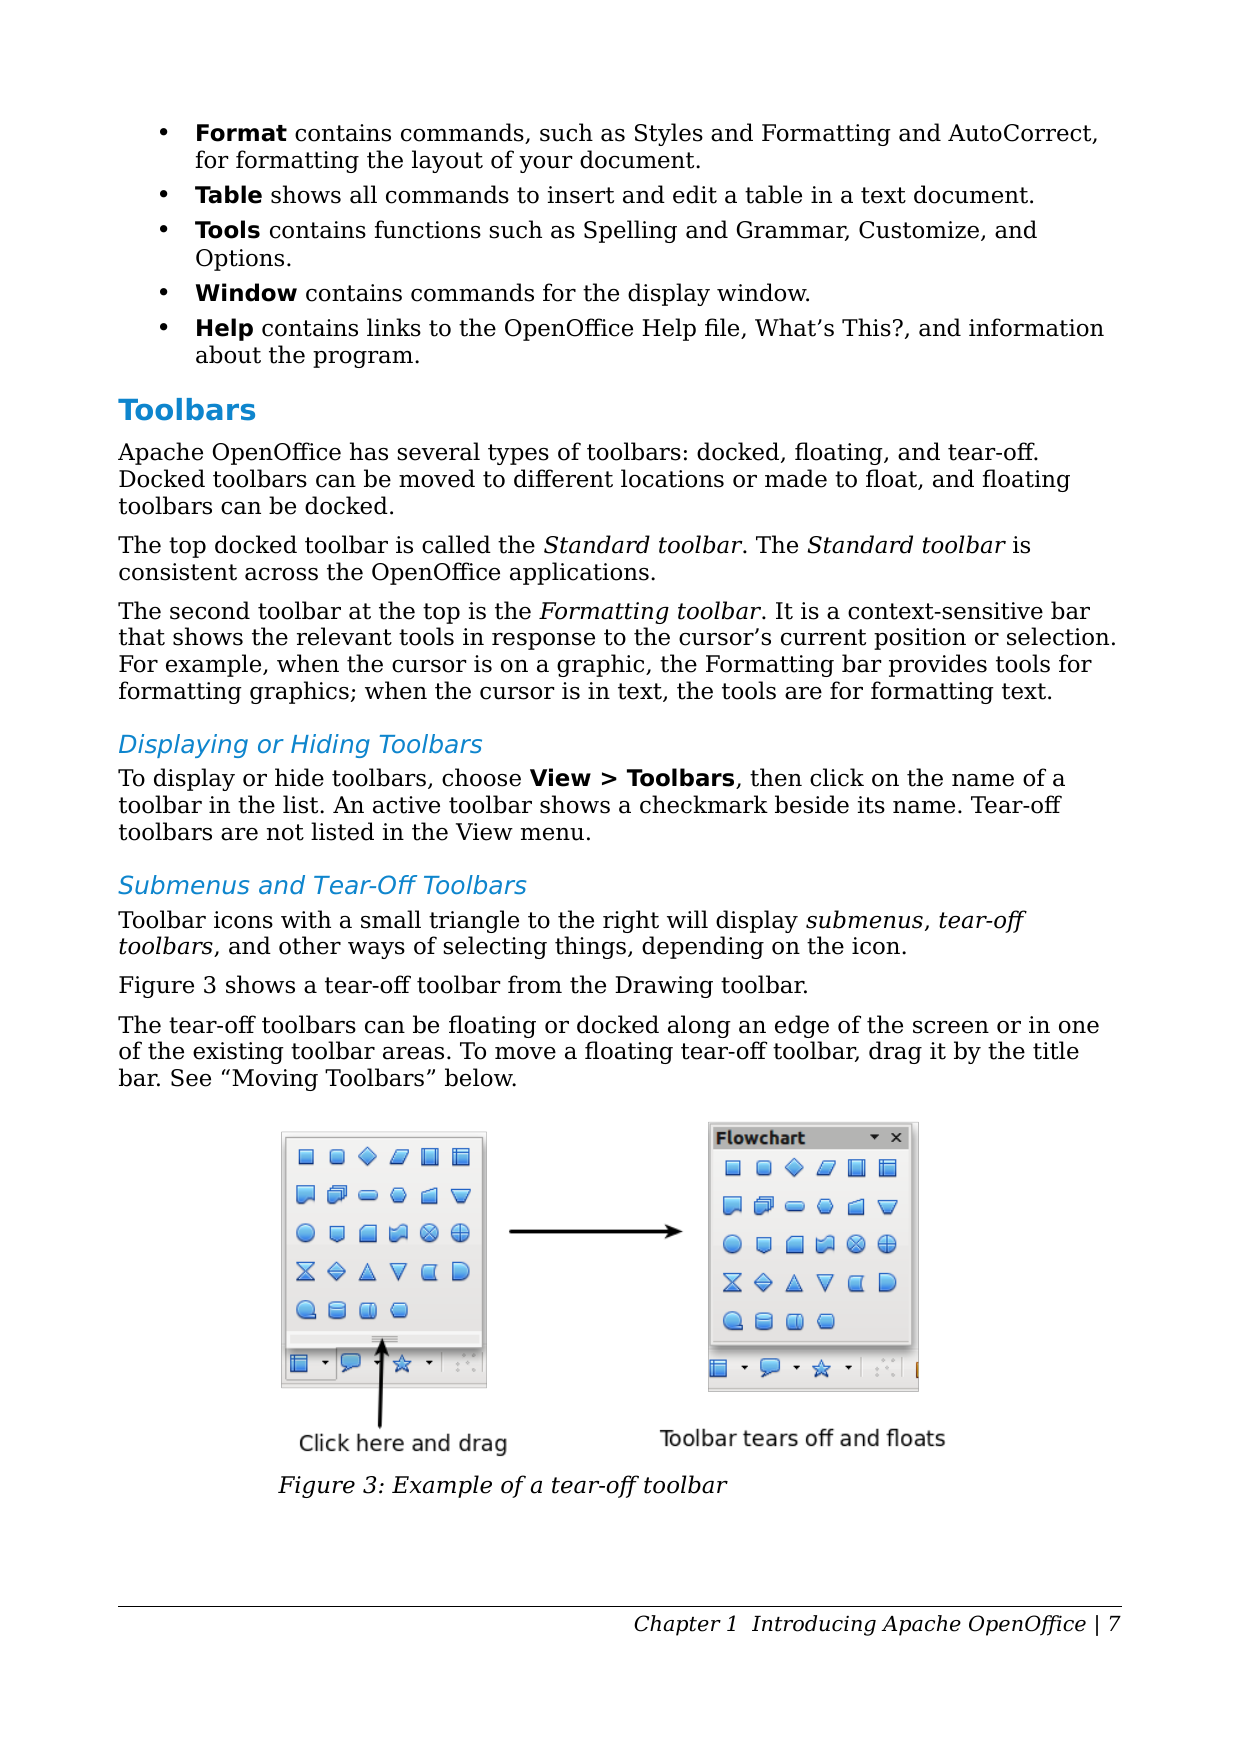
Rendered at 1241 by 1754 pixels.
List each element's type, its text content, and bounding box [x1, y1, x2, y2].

text Toolbar icons with a small triangle to the right will display submenus, tear-off toolbars, and other ways of selecting things, depending on the icon. [118, 907, 1122, 960]
text Apache OpenOffice has several types of toolbars: docked, floating, and tear-off. Docked toolbars can be moved to different locations or made to float, and floating toolbars can be docked. [118, 439, 1122, 519]
subtitle Submenus and Tear-Off Toolbars [118, 871, 1122, 900]
subtitle Toolbars [118, 393, 1122, 427]
list Format contains commands, such as Styles and Formatting and AutoCorrect, for formatting the layout of your document. [156, 118, 1122, 174]
list Window contains commands for the display window. [156, 278, 1122, 307]
list Help contains links to the OpenOffice Help file, What’s This?, and information about the program. [156, 313, 1122, 369]
picture [278, 1116, 955, 1466]
text To display or hide toolbars, choose View > Toolbars, then click on the name of a toolbar in the list. An active toolbar shows a checkmark beside its name. Tear-off toolbars are not listed in the View menu. [118, 766, 1122, 846]
text The second toolbar at the top is the Formatting toolbar. It is a context-sensitive bar that shows the relevant tools in response to the cursor’s current position or selection. For example, when the cursor is on a graphic, the Formatting bar provides tools for formatting graphics; when the cursor is in text, the tools are for formatting text. [118, 598, 1122, 704]
text Figure 3 shows a tear-off toolbar from the Drawing toolbar. [118, 973, 1122, 999]
subtitle Displaying or Hiding Toolbars [118, 730, 1122, 759]
list Tools contains functions such as Spelling and Grammar, Customize, and Options. [156, 216, 1122, 271]
text The top docked toolbar is called the Standard toolbar. The Standard toolbar is consistent across the OpenOffice applications. [118, 532, 1122, 585]
text The tear-off toolbars can be floating or docked along an edge of the screen or in one of the existing toolbar areas. To move a floating tear-off toolbar, drag it by the title bar. See “Moving Toolbars” below. [118, 1012, 1122, 1092]
text Figure 3: Example of a tear-off toolbar [278, 1472, 955, 1499]
list Table shows all commands to insert and edit a table in a text document. [156, 180, 1122, 209]
